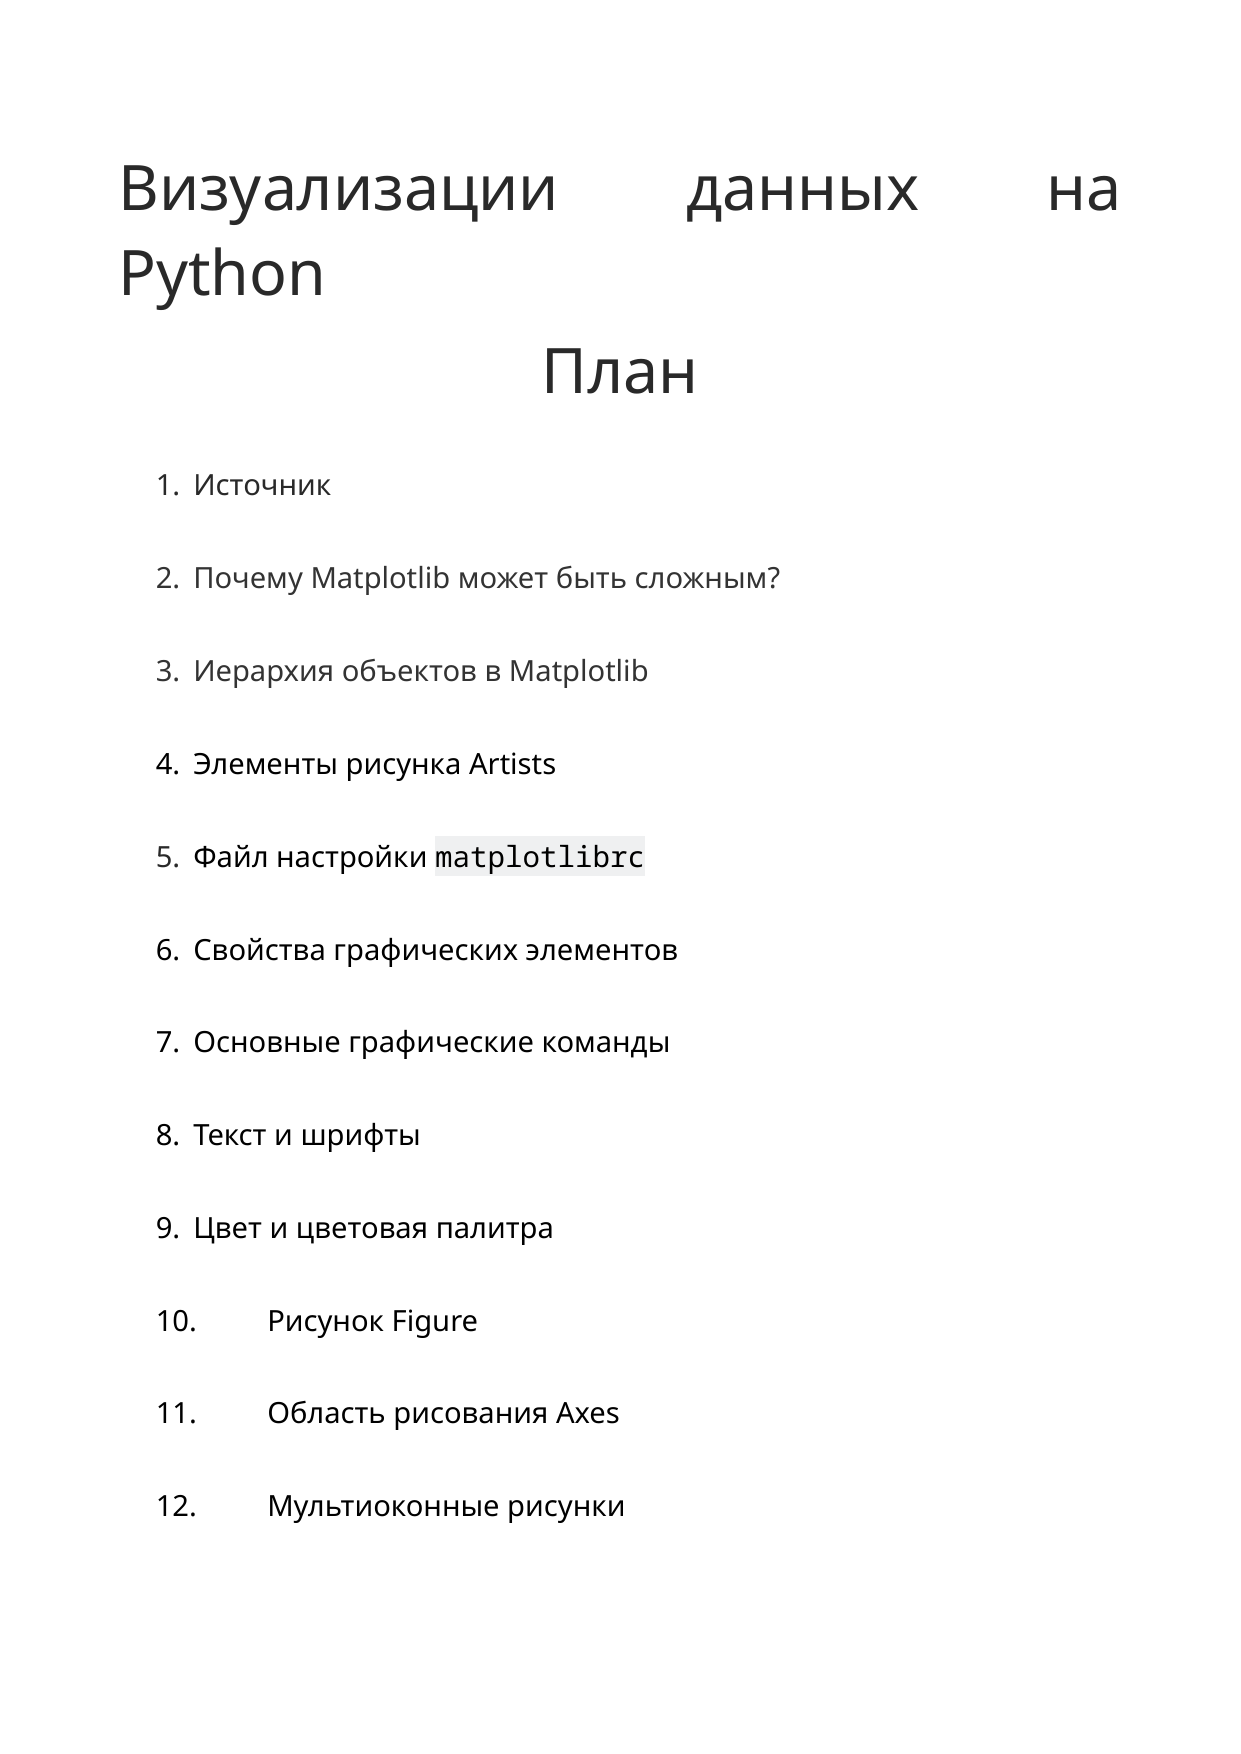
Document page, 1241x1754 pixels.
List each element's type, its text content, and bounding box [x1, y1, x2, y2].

list Область рисования Axes [156, 1354, 1122, 1432]
list Текст и шрифты [156, 1076, 1122, 1154]
list Элементы рисунка Artists [156, 704, 1122, 783]
subtitle Визуализации данных на Python [118, 143, 1122, 314]
list Файл настройки matplotlibrc [156, 797, 1122, 876]
list Почему Matplotlib может быть сложным? [156, 519, 1122, 597]
list Цвет и цветовая палитра [156, 1169, 1122, 1247]
list Основные графические команды [156, 983, 1122, 1061]
list Источник [156, 426, 1122, 504]
list Свойства графических элементов [156, 890, 1122, 968]
list Мультиоконные рисунки [156, 1447, 1122, 1525]
list Рисунок Figure [156, 1261, 1122, 1340]
text План [118, 326, 1122, 412]
list Иерархия объектов в Matplotlib [156, 612, 1122, 690]
